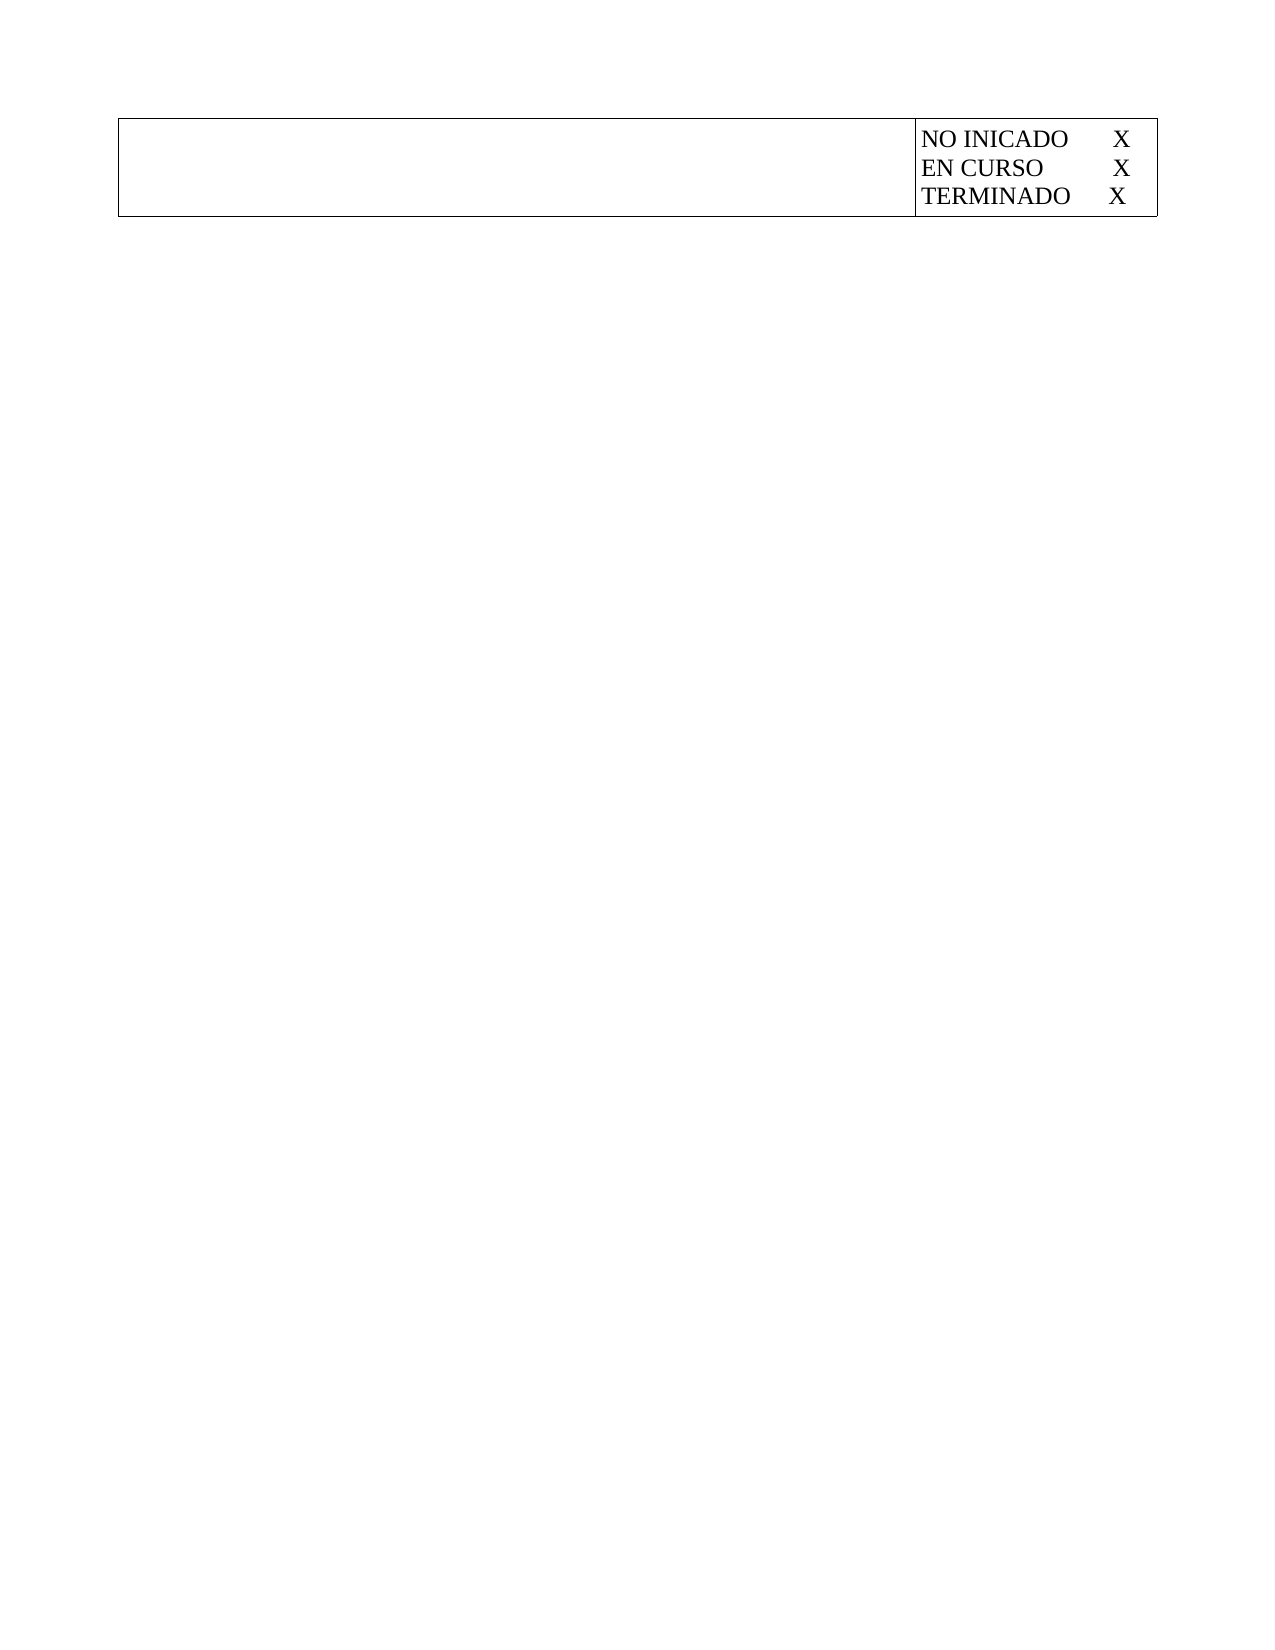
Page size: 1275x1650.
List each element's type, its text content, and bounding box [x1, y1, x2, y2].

table_cell [119, 119, 915, 216]
table_cell NO INICADO X EN CURSO X TERMINADO X [916, 119, 1157, 216]
